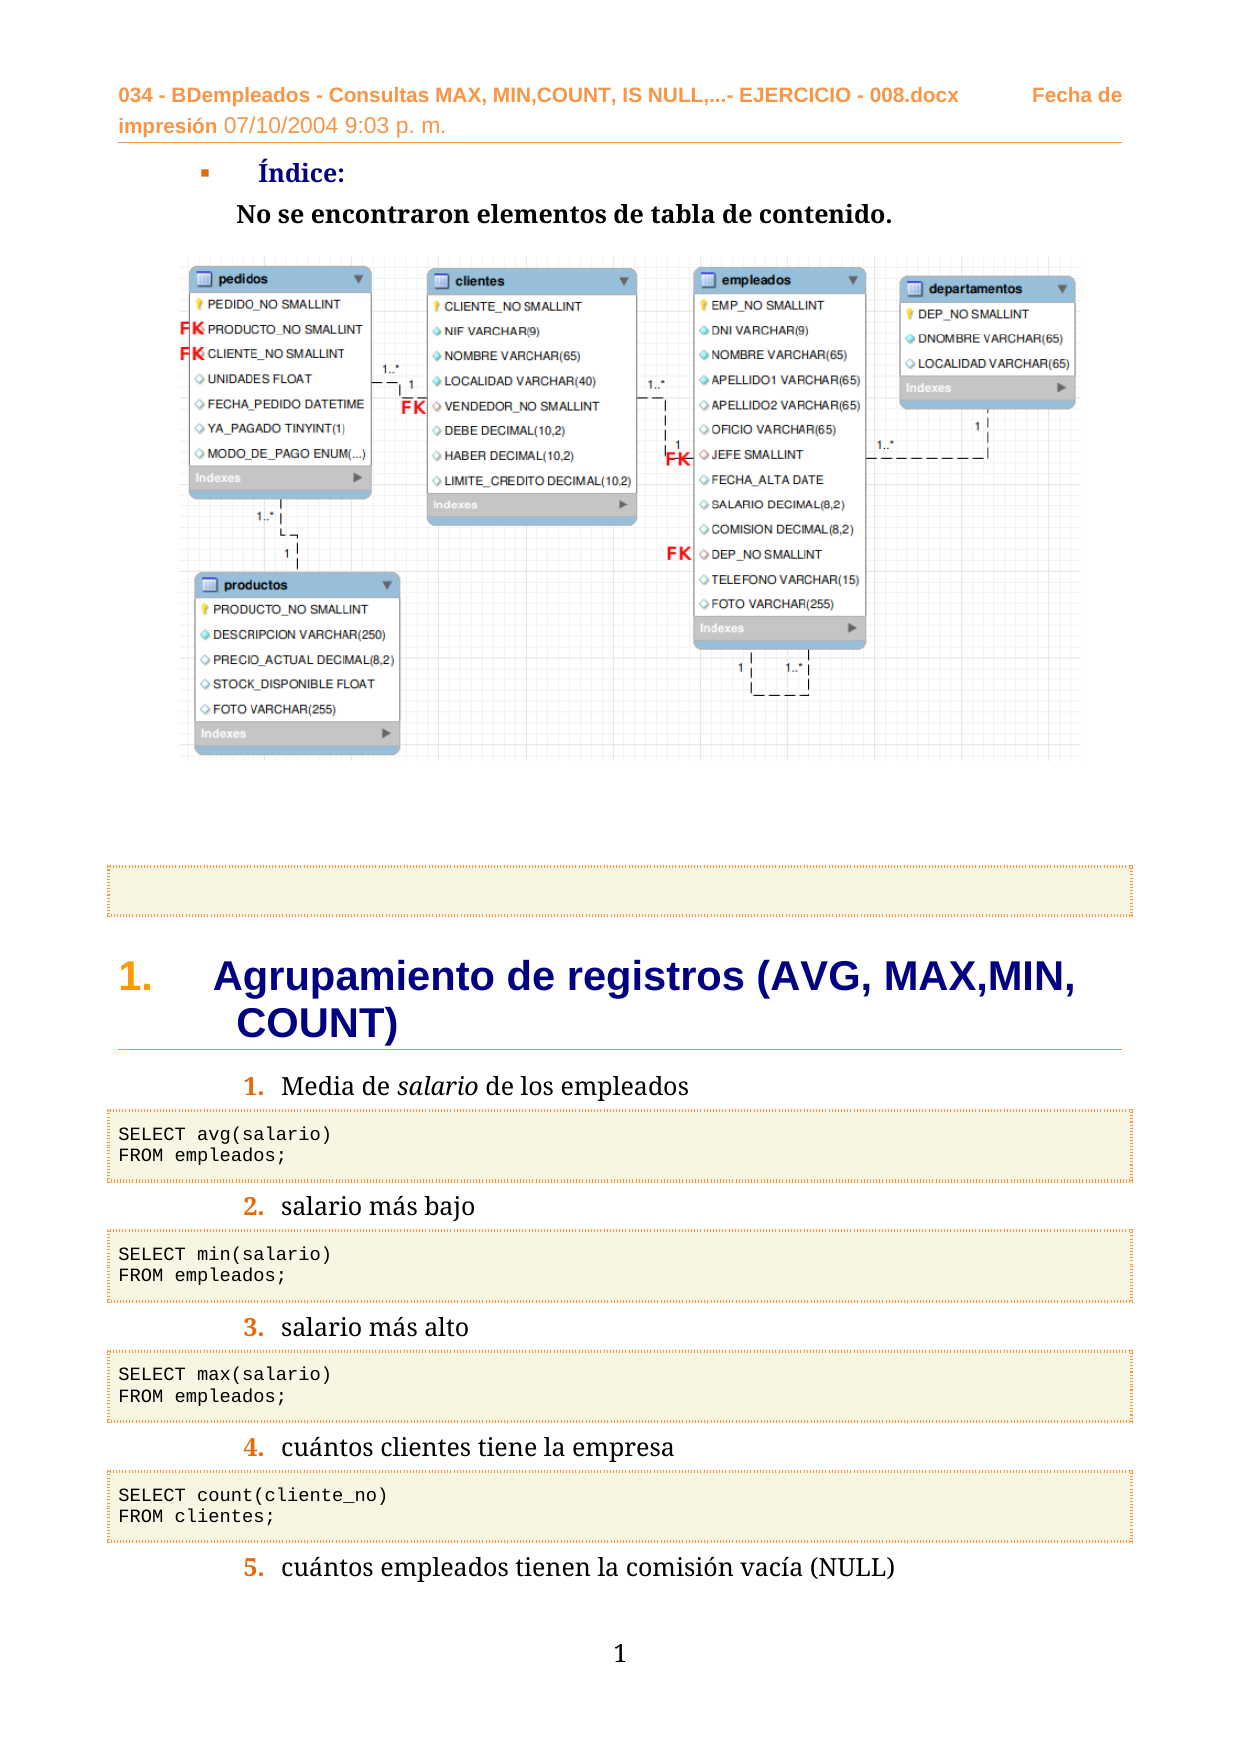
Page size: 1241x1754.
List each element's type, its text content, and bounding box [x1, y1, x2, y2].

subtitle Agrupamiento de registros (AVG, MAX,MIN, COUNT) [118, 951, 1122, 1049]
picture [159, 249, 1081, 761]
list cuántos clientes tiene la empresa [243, 1429, 1122, 1463]
text FROM empleados; [107, 1250, 1133, 1303]
text FROM clientes; [107, 1491, 1133, 1543]
list cuántos empleados tienen la comisión vacía (NULL) [243, 1550, 1122, 1584]
text SELECT min(salario) [107, 1229, 1133, 1250]
list Media de salario de los empleados [243, 1068, 1122, 1103]
text SELECT avg(salario) [107, 1109, 1133, 1130]
text FROM empleados; [107, 1130, 1133, 1183]
list Índice: [199, 156, 1122, 190]
text SELECT count(cliente_no) [107, 1470, 1133, 1491]
list salario más alto [243, 1309, 1122, 1343]
text No se encontraron elementos de tabla de contenido. [236, 196, 1122, 230]
text SELECT max(salario) [107, 1349, 1133, 1371]
list salario más bajo [243, 1189, 1122, 1223]
text FROM empleados; [107, 1371, 1133, 1423]
